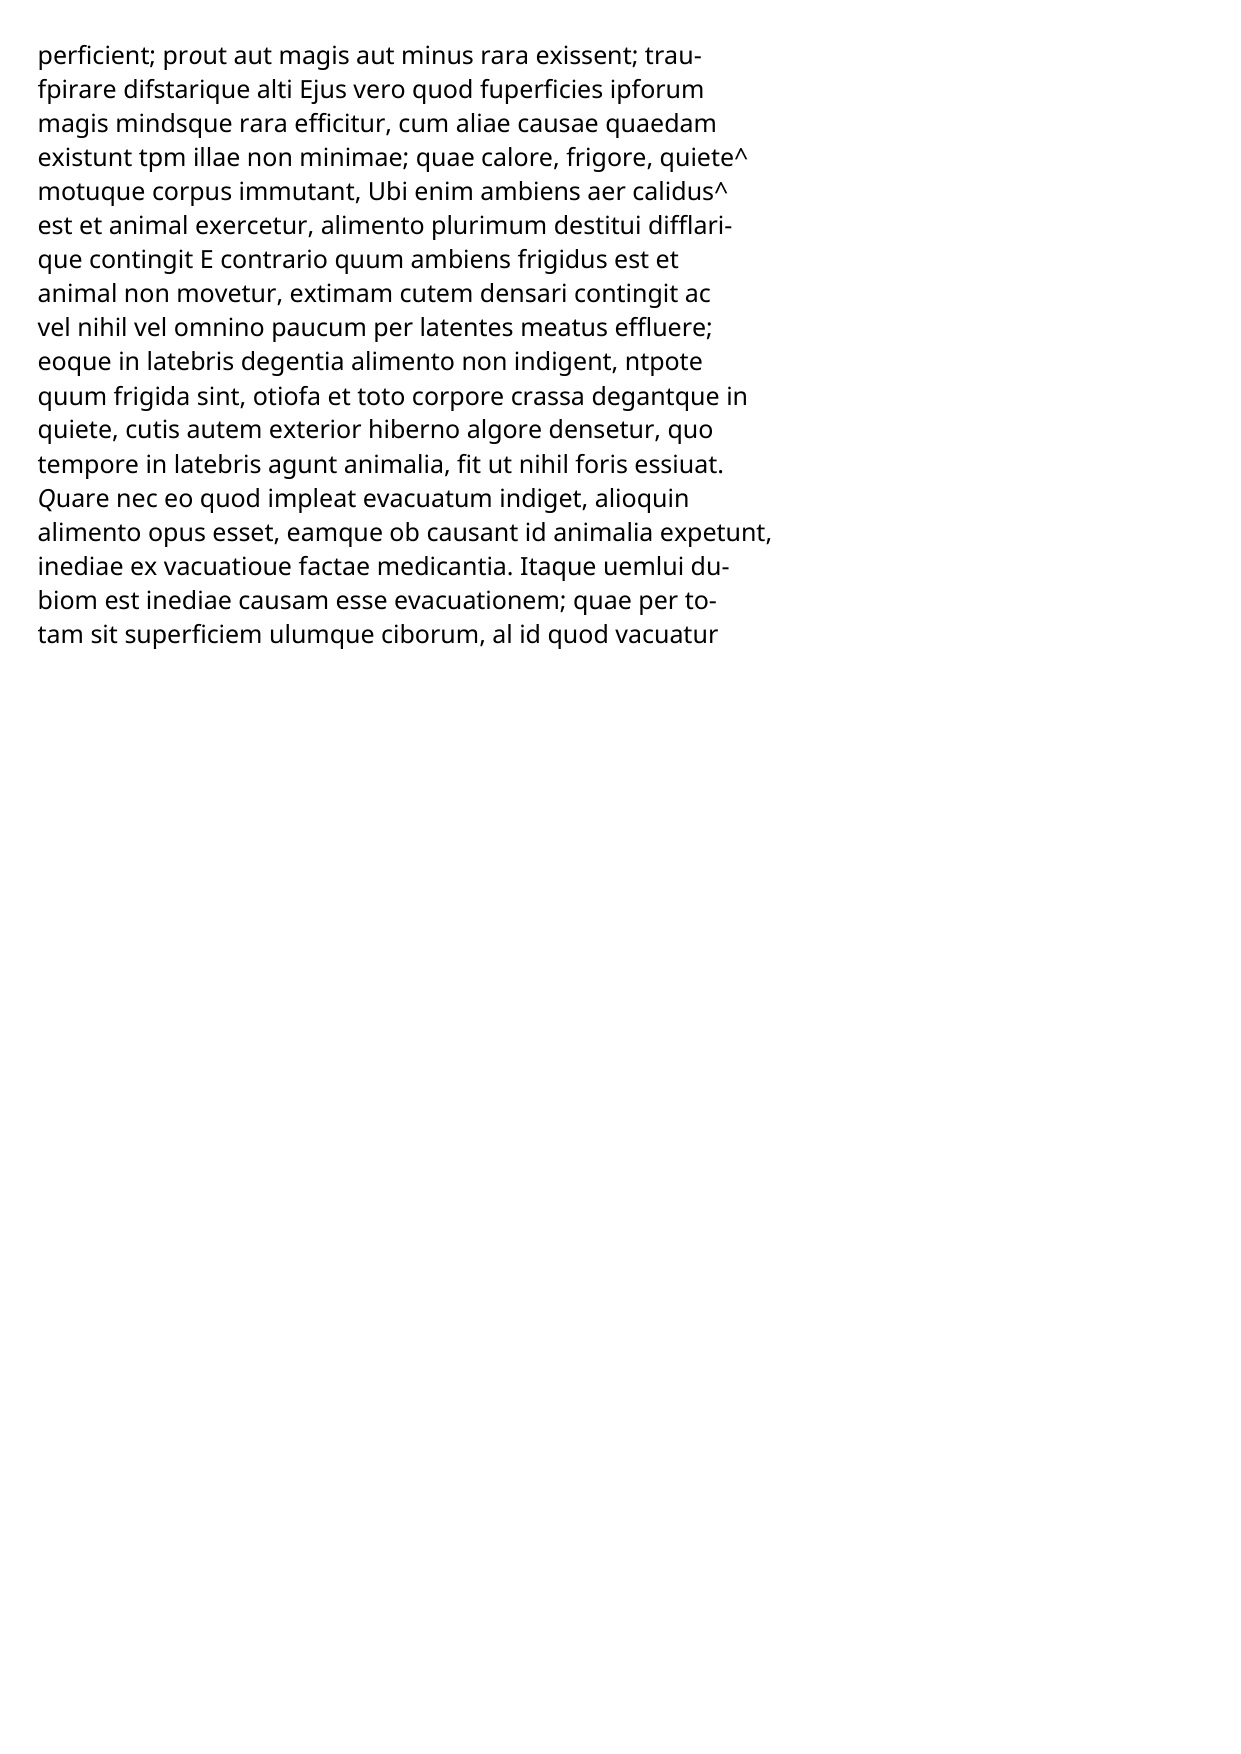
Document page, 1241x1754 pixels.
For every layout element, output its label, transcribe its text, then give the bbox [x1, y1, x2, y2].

text perficient; prout aut magis aut minus rara exissent; trau- fpirare difstarique alti Ejus vero quod fuperficies ipforum magis mindsque rara efficitur, cum aliae causae quaedam existunt tpm illae non minimae; quae calore, frigore, quiete^ motuque corpus immutant, Ubi enim ambiens aer calidus^ est et animal exercetur, alimento plurimum destitui difflari- que contingit E contrario quum ambiens frigidus est et animal non movetur, extimam cutem densari contingit ac vel nihil vel omnino paucum per latentes meatus effluere; eoque in latebris degentia alimento non indigent, ntpote quum frigida sint, otiofa et toto corpore crassa degantque in quiete, cutis autem exterior hiberno algore densetur, quo tempore in latebris agunt animalia, fit ut nihil foris essiuat. Quare nec eo quod impleat evacuatum indiget, alioquin alimento opus esset, eamque ob causant id animalia expetunt, inediae ex vacuatioue factae medicantia. Itaque uemlui du- biom est inediae causam esse evacuationem; quae per to- tam sit superficiem ulumque ciborum, al id quod vacuatur [37, 37, 1203, 651]
